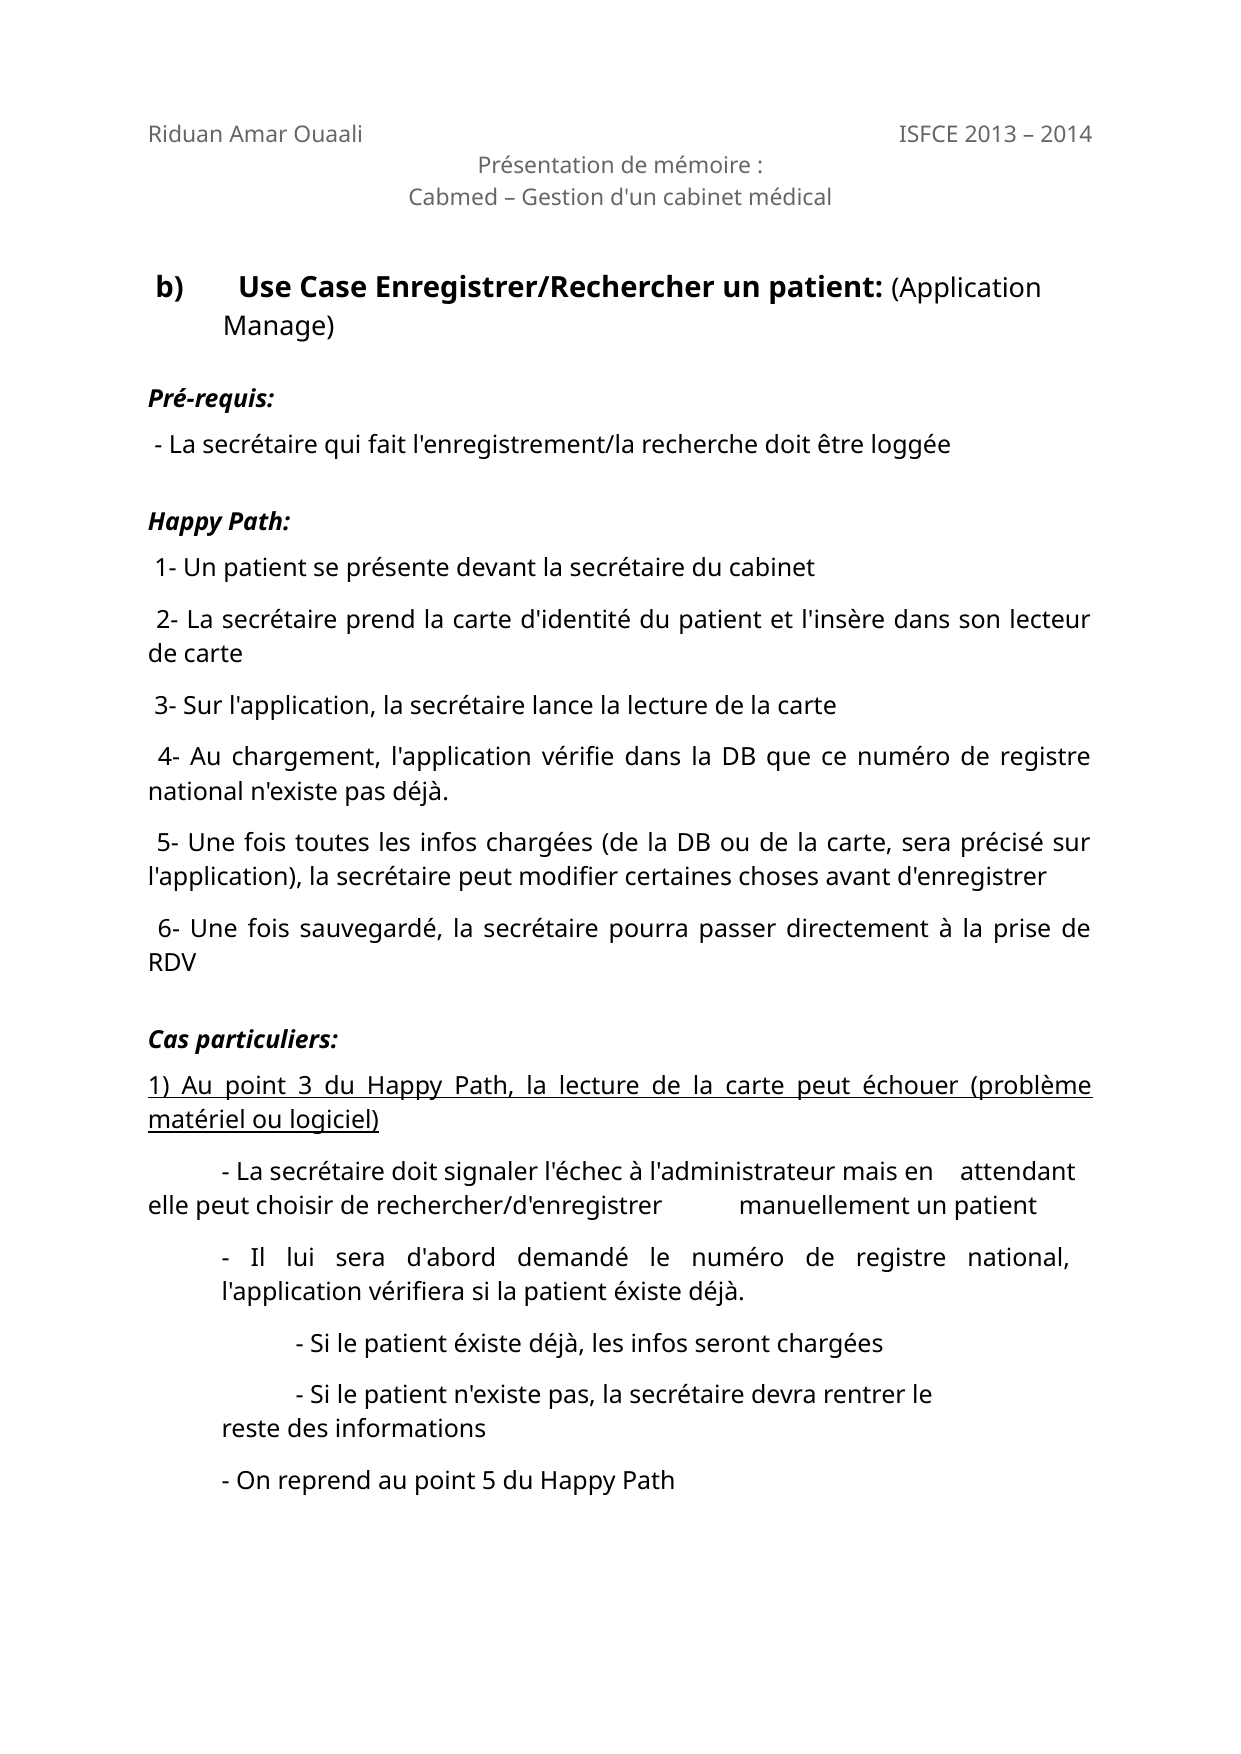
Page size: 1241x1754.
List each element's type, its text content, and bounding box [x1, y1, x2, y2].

text 3- Sur l'application, la secrétaire lance la lecture de la carte [148, 687, 1093, 721]
text 1- Un patient se présente devant la secrétaire du cabinet [148, 550, 1093, 584]
text 4- Au chargement, l'application vérifie dans la DB que ce numéro de registre national n'existe pas déjà. [148, 739, 1093, 807]
text - La secrétaire doit signaler l'échec à l'administrateur mais en attendant elle peut choisir de rechercher/d'enregistrer manuellement un patient [148, 1154, 1093, 1222]
text 2- La secrétaire prend la carte d'identité du patient et l'insère dans son lecteur de carte [148, 601, 1093, 669]
text - Si le patient n'existe pas, la secrétaire devra rentrer le reste des informations [148, 1377, 1093, 1445]
text 5- Une fois toutes les infos chargées (de la DB ou de la carte, sera précisé sur l'application), la secrétaire peut modifier certaines choses avant d'enregistrer [148, 825, 1093, 893]
subtitle Use Case Enregistrer/Rechercher un patient: (Application Manage) [148, 266, 1093, 343]
text matériel ou logiciel) [148, 1098, 1093, 1136]
text 6- Une fois sauvegardé, la secrétaire pourra passer directement à la prise de RDV [148, 911, 1093, 979]
subtitle Happy Path: [148, 503, 1093, 537]
text - On reprend au point 5 du Happy Path [148, 1463, 1093, 1497]
text - La secrétaire qui fait l'enregistrement/la recherche doit être loggée [148, 427, 1093, 461]
subtitle Pré-requis: [148, 380, 1093, 414]
text 1) Au point 3 du Happy Path, la lecture de la carte peut échouer (problème [148, 1068, 1093, 1097]
subtitle Cas particuliers: [148, 1022, 1093, 1055]
text - Si le patient éxiste déjà, les infos seront chargées [148, 1325, 1093, 1359]
text - Il lui sera d'abord demandé le numéro de registre national, l'application vérifiera si la patient éxiste déjà. [148, 1239, 1093, 1308]
